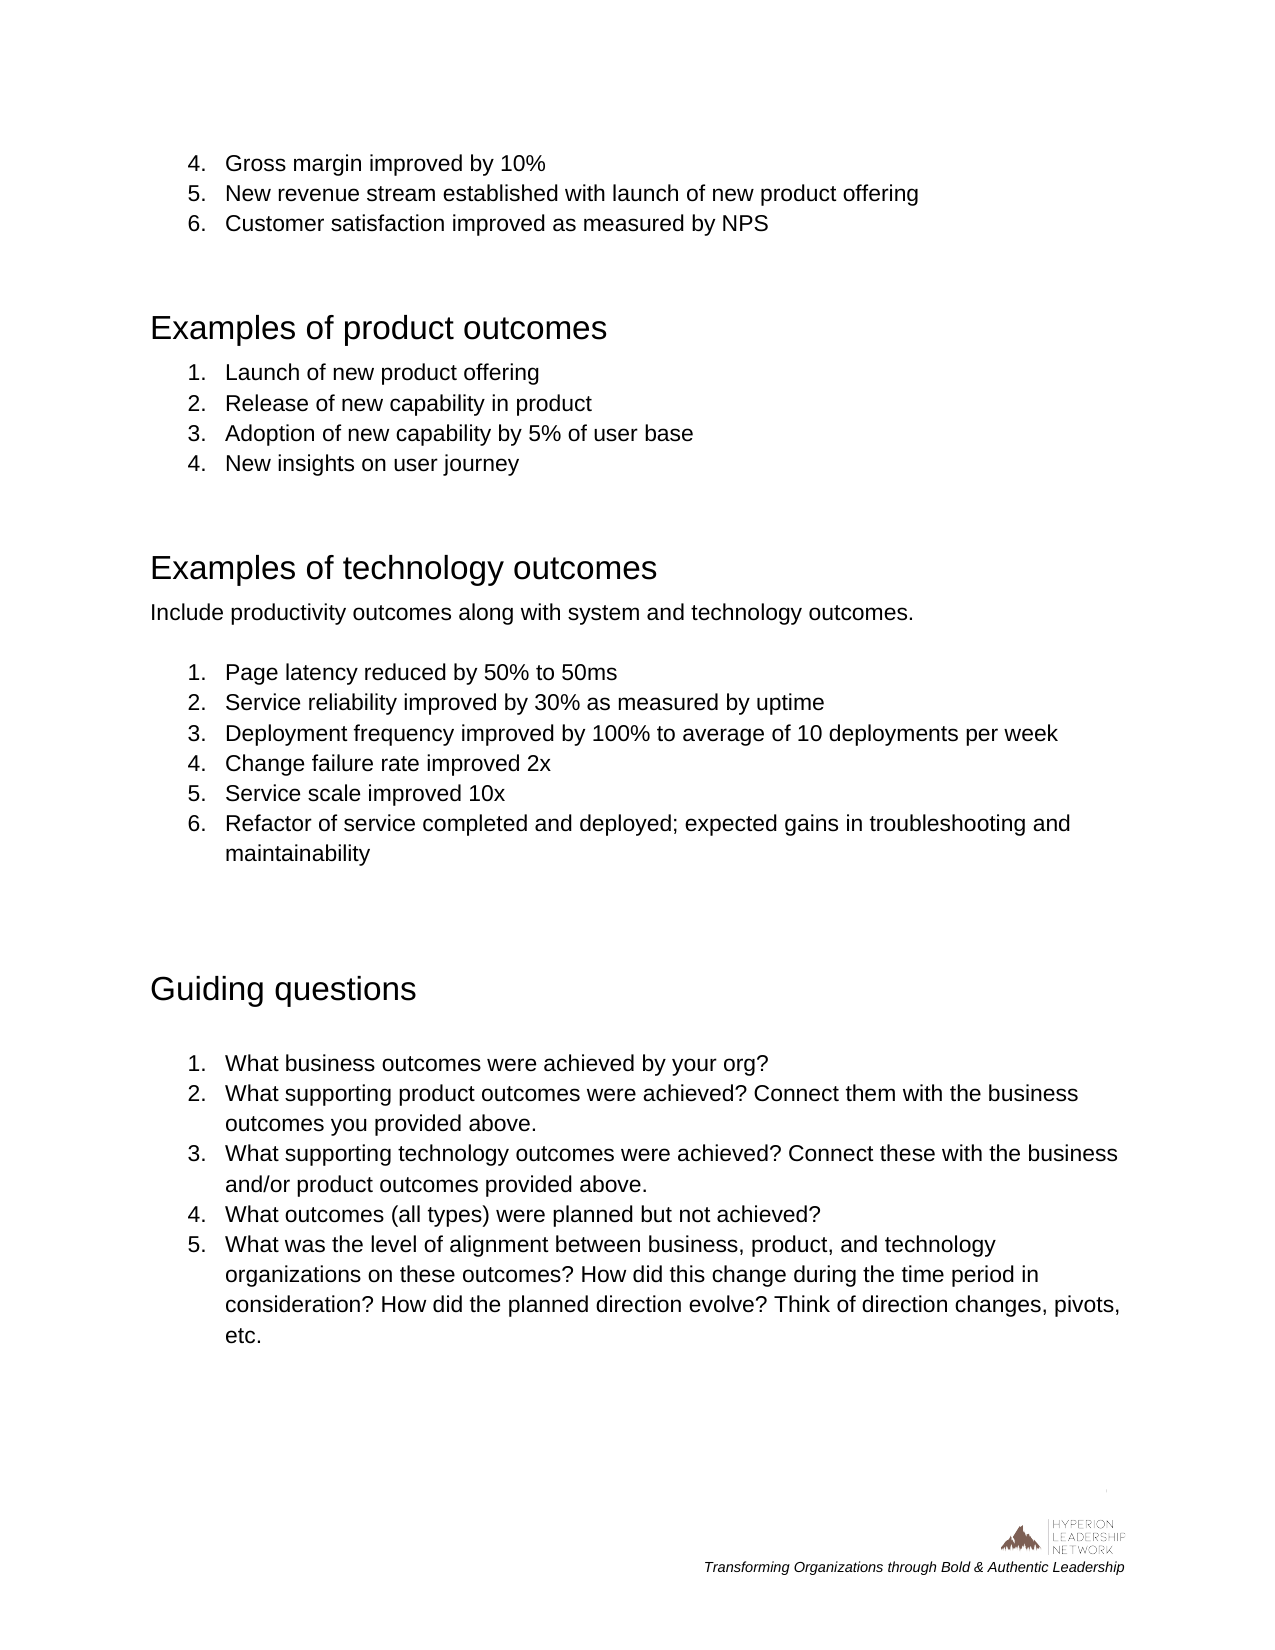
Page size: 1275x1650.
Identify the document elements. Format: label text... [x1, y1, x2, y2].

subtitle Examples of product outcomes [150, 308, 1125, 347]
picture [1001, 1519, 1125, 1555]
list What supporting technology outcomes were achieved? Connect these with the business and/or product outcomes provided above. [187, 1140, 1125, 1197]
list Change failure rate improved 2x [187, 750, 1125, 776]
list Release of new capability in product [187, 389, 1125, 416]
list What outcomes (all types) were planned but not achieved? [187, 1201, 1125, 1227]
list What supporting product outcomes were achieved? Connect them with the business outcomes you provided above. [187, 1080, 1125, 1136]
list Service scale improved 10x [187, 780, 1125, 806]
text Include productivity outcomes along with system and technology outcomes. [150, 599, 1125, 625]
list New revenue stream established with launch of new product offering [187, 180, 1125, 207]
list Customer satisfaction improved as measured by NPS [187, 210, 1125, 237]
list Service reliability improved by 30% as measured by uptime [187, 689, 1125, 716]
list What business outcomes were achieved by your org? [187, 1050, 1125, 1076]
list New insights on user journey [187, 450, 1125, 476]
list What was the level of alignment between business, product, and technology organizations on these outcomes? How did this change during the time period in consideration? How did the planned direction evolve? Think of direction changes, pivots, etc. [187, 1231, 1125, 1348]
list Refactor of service completed and deployed; expected gains in troubleshooting and maintainability [187, 810, 1125, 867]
list Launch of new product offering [187, 359, 1125, 386]
list Adoption of new capability by 5% of user base [187, 420, 1125, 446]
list Page latency reduced by 50% to 50ms [187, 659, 1125, 686]
subtitle Guiding questions [150, 968, 1125, 1007]
list Gross margin improved by 10% [187, 150, 1125, 176]
subtitle Examples of technology outcomes [150, 548, 1125, 586]
list Deployment frequency improved by 100% to average of 10 deployments per week [187, 719, 1125, 746]
